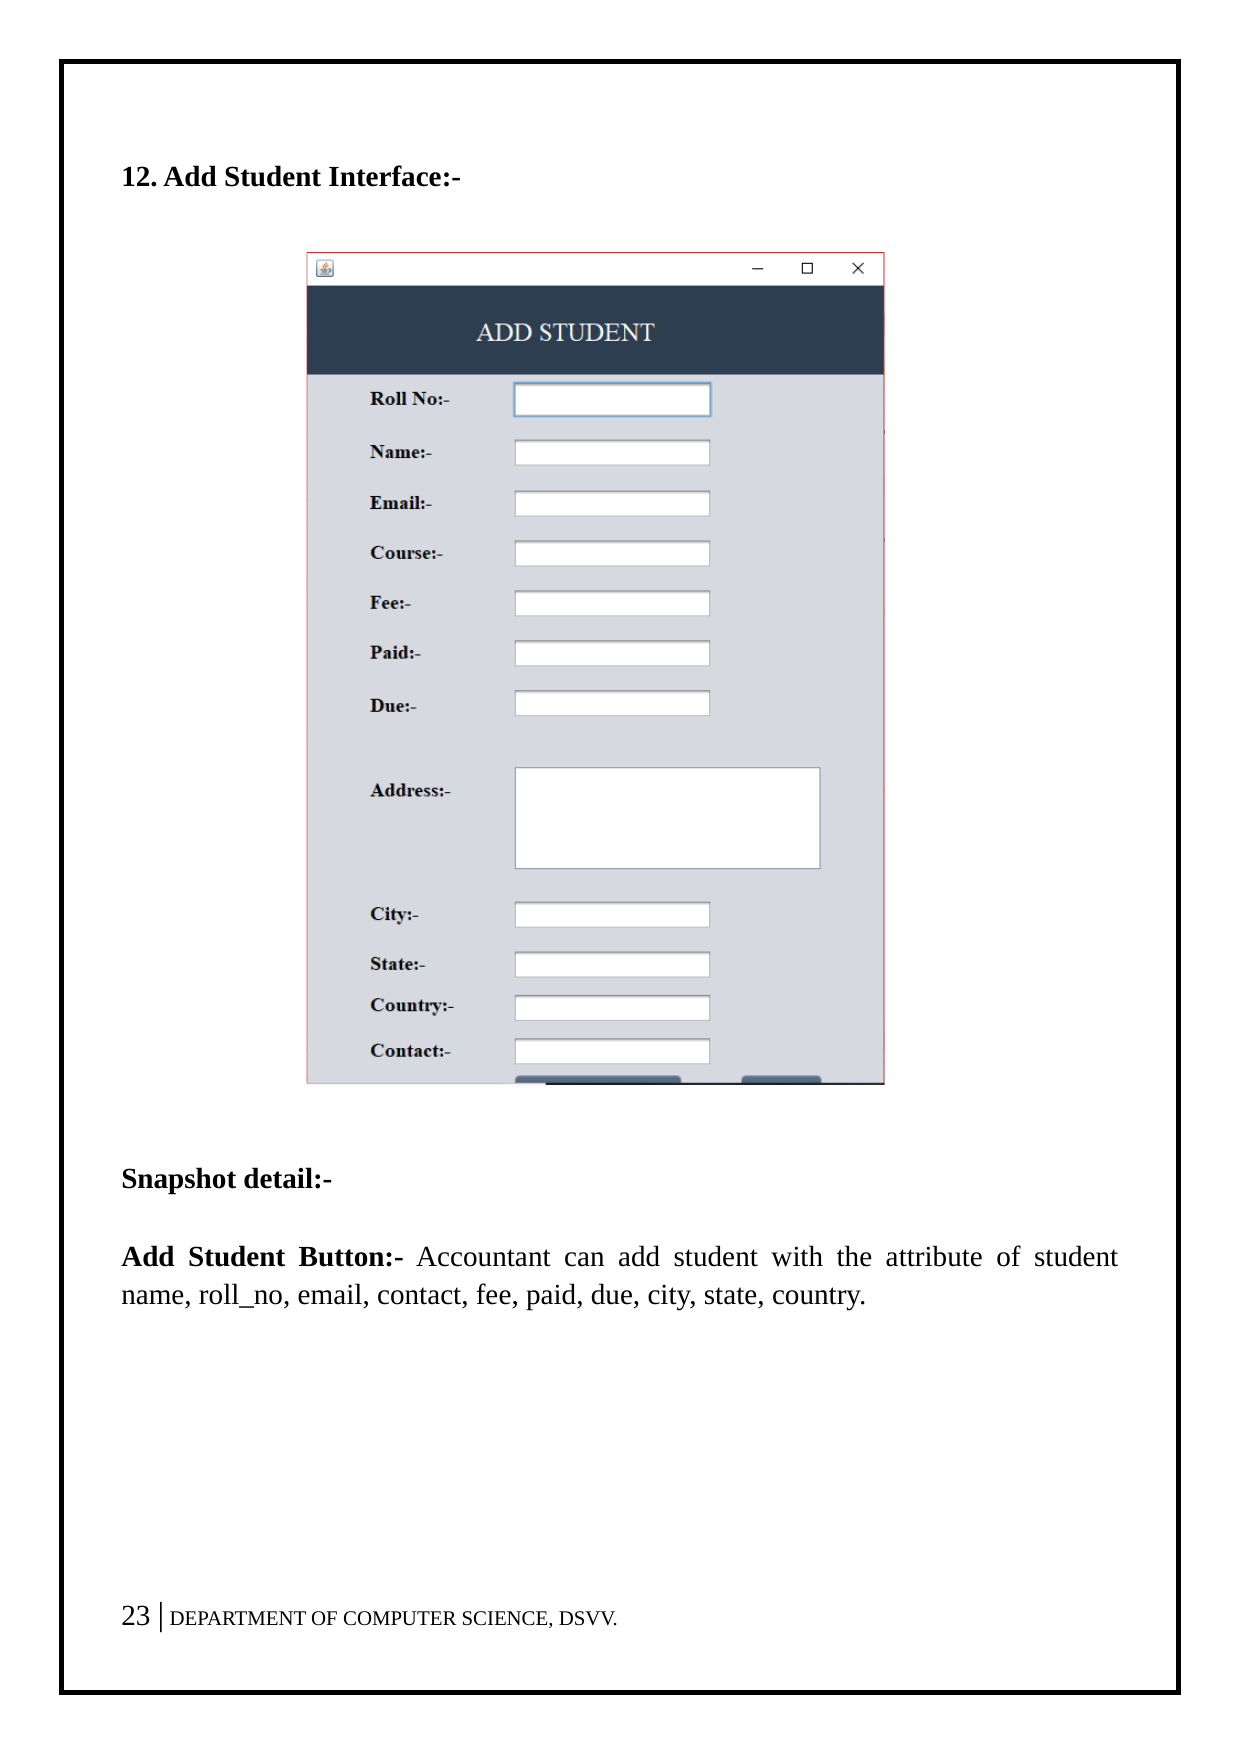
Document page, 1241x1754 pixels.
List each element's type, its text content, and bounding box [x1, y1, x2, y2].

picture [306, 252, 614, 1077]
text 12. Add Student Interface:- [121, 159, 1119, 193]
text Add Student Button:- Accountant can add student with the attribute of student name, roll_no, email, contact, fee, paid, due, city, state, country. [121, 1239, 1119, 1311]
text Snapshot detail:- [121, 1162, 1119, 1195]
